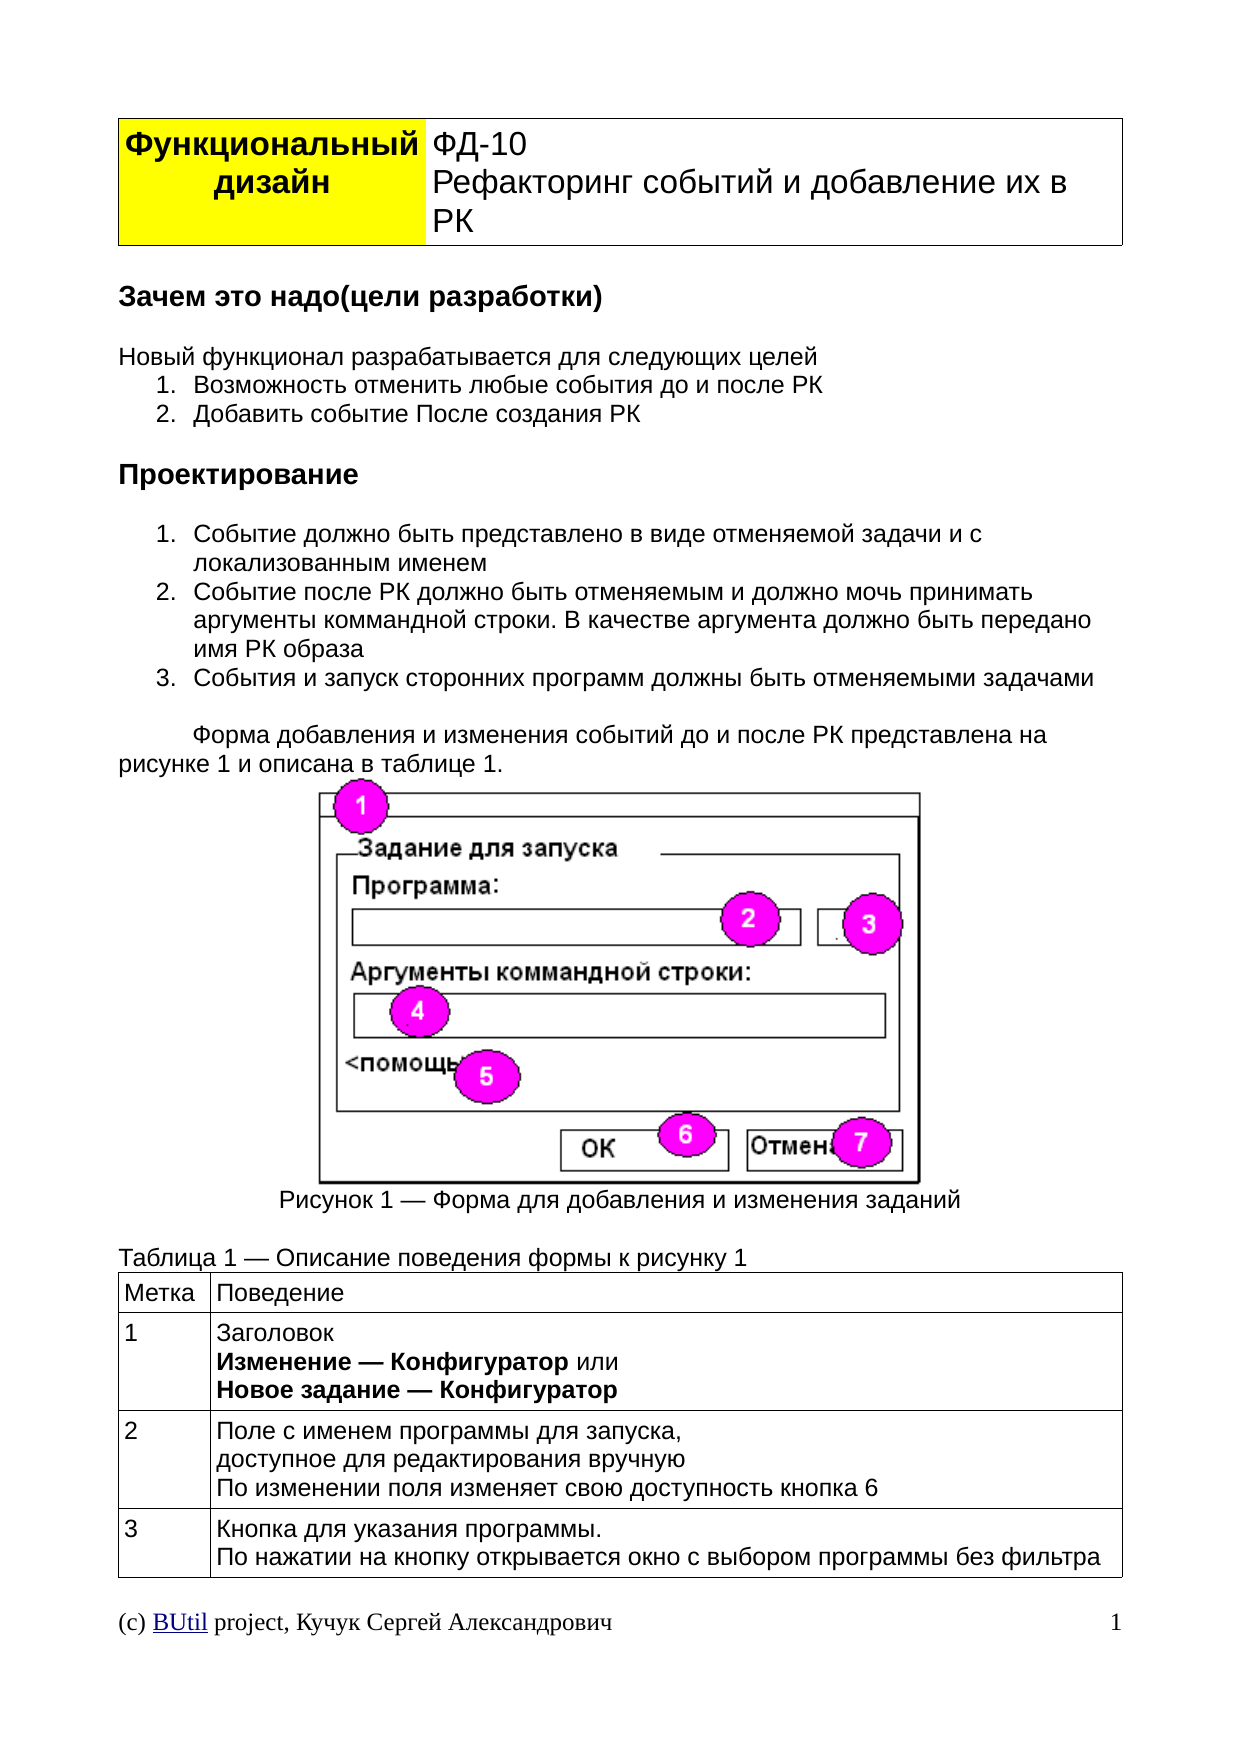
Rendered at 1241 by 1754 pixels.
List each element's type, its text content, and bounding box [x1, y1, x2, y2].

text Форма добавления и изменения событий до и после РК представлена на рисунке 1 и описана в таблице 1. [118, 720, 1122, 778]
table_cell 1 [119, 1313, 210, 1410]
text Новый функционал разрабатывается для следующих целей [118, 342, 1122, 370]
list Событие должно быть представлено в виде отменяемой задачи и с локализованным именем [156, 519, 1122, 576]
picture [316, 777, 924, 1186]
subtitle Зачем это надо(цели разработки) [118, 279, 1122, 313]
list Возможность отменить любые события до и после РК [156, 370, 1122, 399]
table_header Поведение [211, 1273, 1122, 1312]
text Таблица 1 — Описание поведения формы к рисунку 1 [118, 1243, 1122, 1272]
list Событие после РК должно быть отменяемым и должно мочь принимать аргументы коммандной строки. В качестве аргумента должно быть передано имя РК образа [156, 576, 1122, 663]
list Добавить событие После создания РК [156, 399, 1122, 428]
table_cell Поле с именем программы для запуска, доступное для редактирования вручную По изменении поля изменяет свою доступность кнопка 6 [211, 1411, 1122, 1508]
subtitle Проектирование [118, 457, 1122, 490]
table_cell Заголовок Изменение — Конфигуратор или Новое задание — Конфигуратор [211, 1313, 1122, 1410]
text Рисунок 1 — Форма для добавления и изменения заданий [118, 778, 1122, 1214]
table_cell 3 [119, 1509, 210, 1577]
table_header Метка [119, 1273, 210, 1312]
list События и запуск сторонних программ должны быть отменяемыми задачами [156, 663, 1122, 691]
table_cell Кнопка для указания программы. По нажатии на кнопку открывается окно с выбором программы без фильтра [211, 1509, 1122, 1577]
table_cell 2 [119, 1411, 210, 1508]
